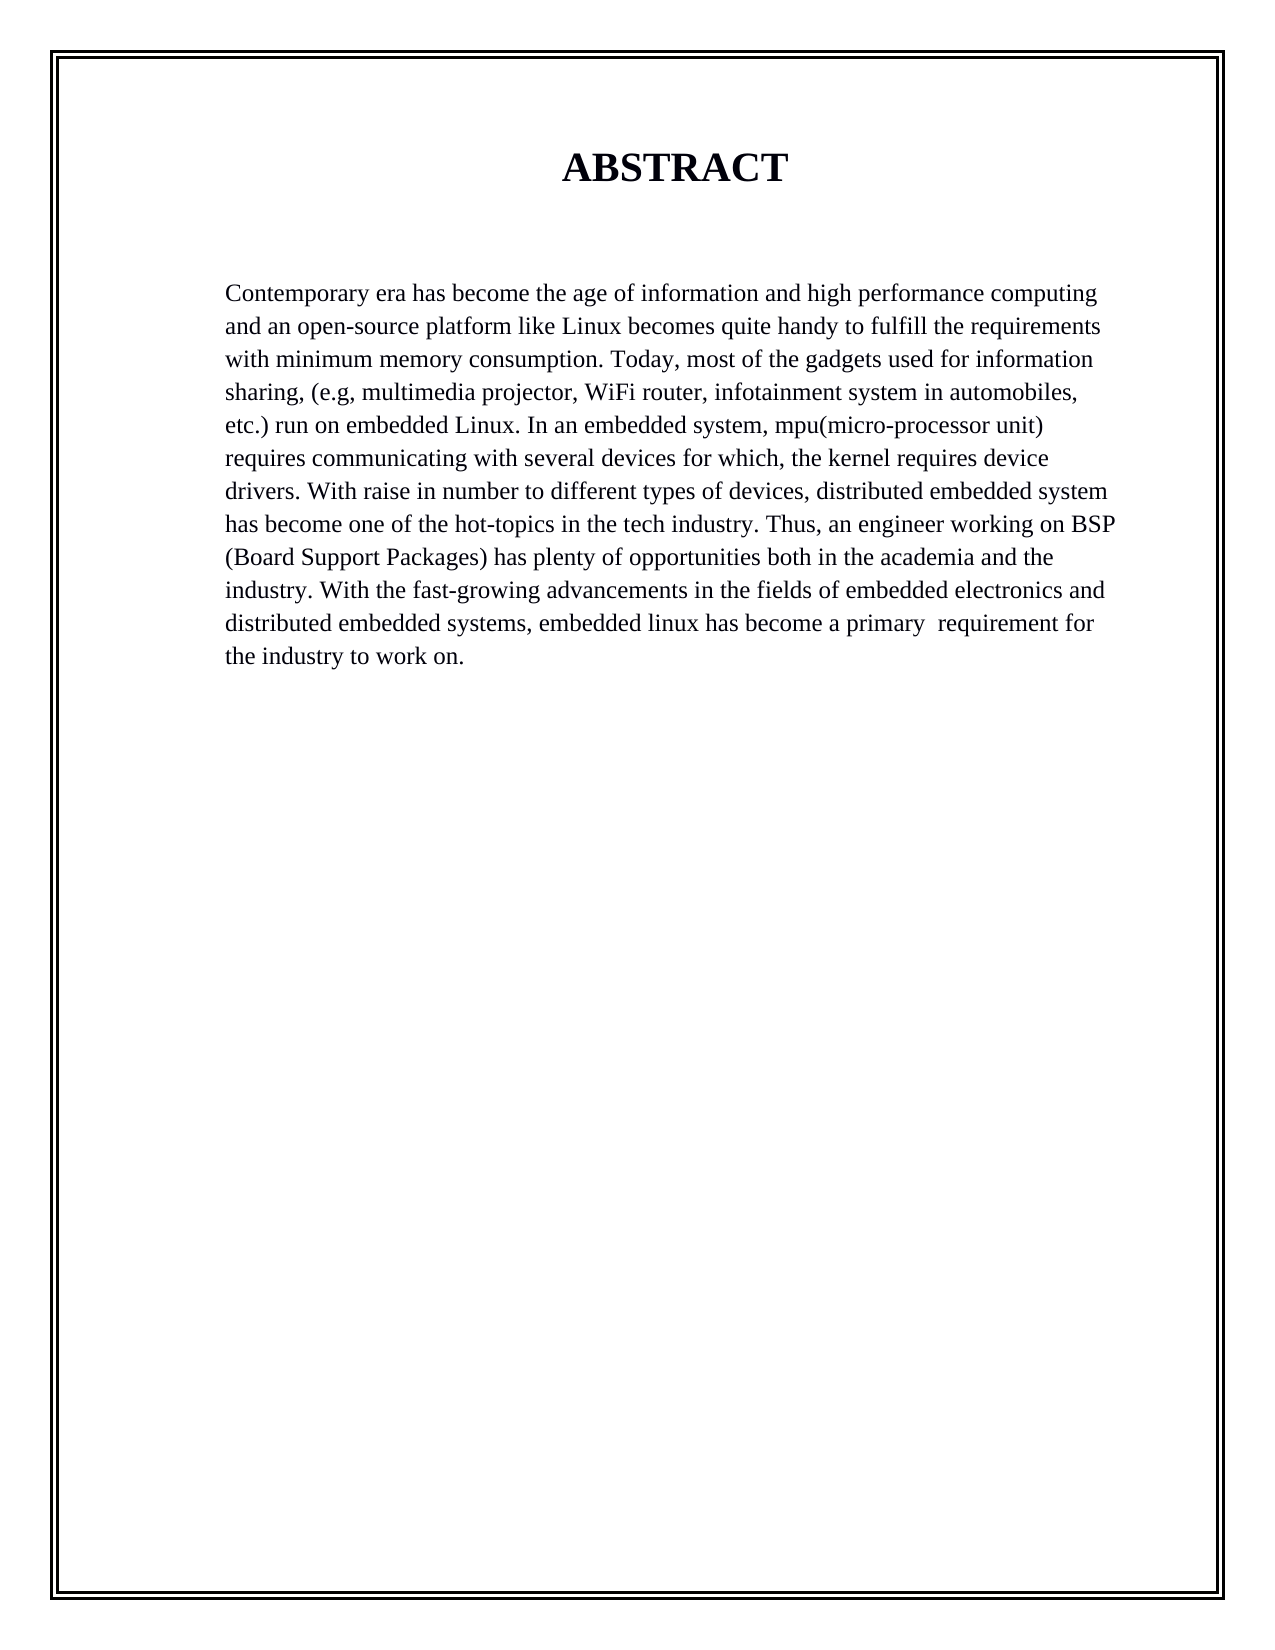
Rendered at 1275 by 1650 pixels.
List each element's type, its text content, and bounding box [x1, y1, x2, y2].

text ABSTRACT [225, 143, 1125, 191]
text Contemporary era has become the age of information and high performance computing and an open-source platform like Linux becomes quite handy to fulfill the requirements with minimum memory consumption. Today, most of the gadgets used for information sharing, (e.g, multimedia projector, WiFi router, infotainment system in automobiles, etc.) run on embedded Linux. In an embedded system, mpu(micro-processor unit) requires communicating with several devices for which, the kernel requires device drivers. With raise in number to different types of devices, distributed embedded system has become one of the hot-topics in the tech industry. Thus, an engineer working on BSP (Board Support Packages) has plenty of opportunities both in the academia and the industry. With the fast-growing advancements in the fields of embedded electronics and distributed embedded systems, embedded linux has become a primary requirement for the industry to work on. [225, 278, 1125, 670]
